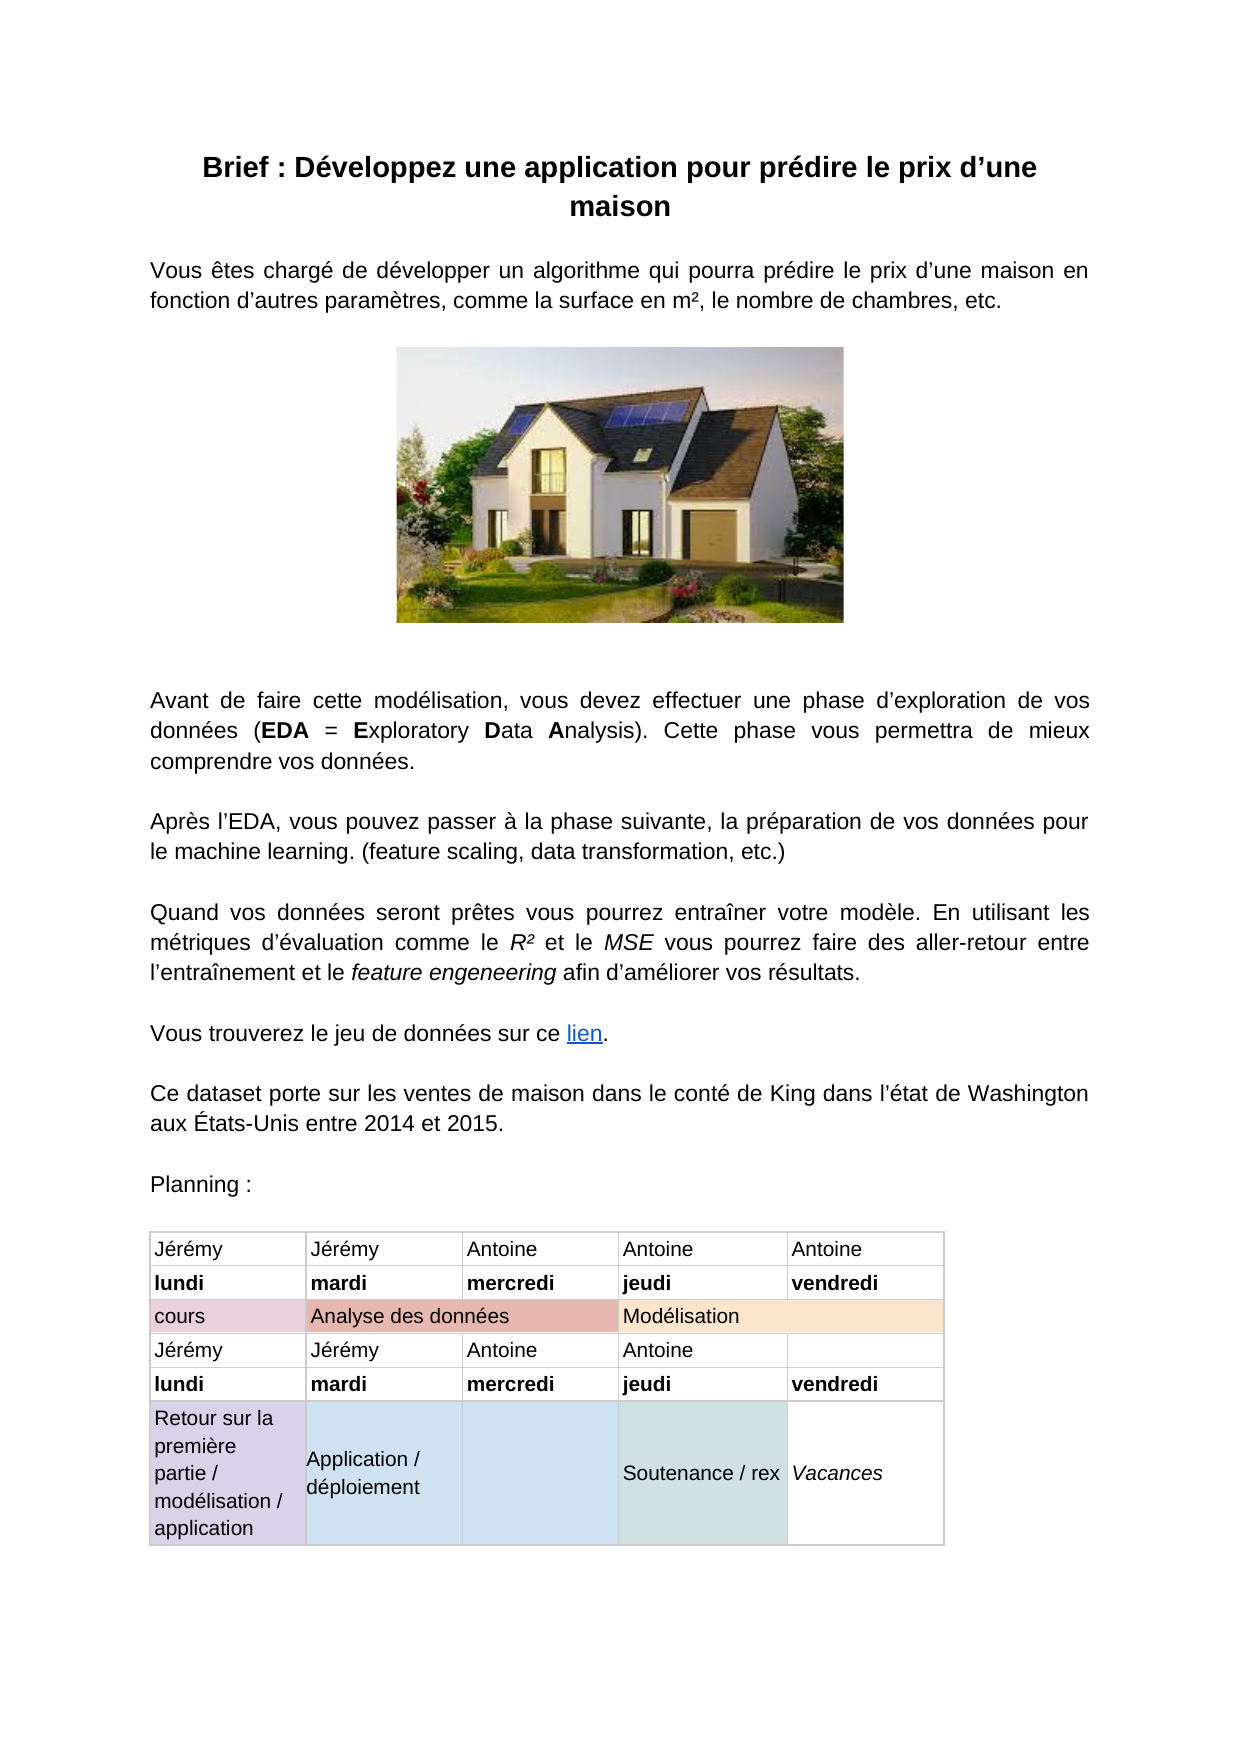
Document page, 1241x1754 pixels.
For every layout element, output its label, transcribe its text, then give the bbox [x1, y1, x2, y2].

table_cell Antoine [619, 1334, 787, 1366]
table_header Jérémy [151, 1233, 305, 1265]
table_cell mercredi [463, 1266, 618, 1299]
table_header Antoine [619, 1233, 787, 1265]
table_cell Analyse des données [307, 1300, 618, 1332]
table_cell cours [151, 1300, 305, 1332]
table_cell jeudi [619, 1368, 787, 1400]
table_cell vendredi [788, 1266, 943, 1299]
table_cell [463, 1402, 618, 1544]
table_cell Jérémy [307, 1334, 462, 1366]
table_cell Antoine [463, 1334, 618, 1366]
table_cell Jérémy [151, 1334, 305, 1366]
table_cell jeudi [619, 1266, 787, 1299]
table_header Antoine [463, 1233, 618, 1265]
text Ce dataset porte sur les ventes de maison dans le conté de King dans l’état de Washington aux États-Unis entre 2014 et 2015. [150, 1080, 1090, 1136]
table_cell lundi [151, 1266, 305, 1299]
table_cell Retour sur la première partie / modélisation / application [151, 1402, 305, 1544]
table_cell mardi [307, 1266, 462, 1299]
table_cell mercredi [463, 1368, 618, 1400]
text Planning : [150, 1171, 1090, 1197]
text Après l’EDA, vous pouvez passer à la phase suivante, la préparation de vos données pour le machine learning. (feature scaling, data transformation, etc.) [150, 808, 1090, 864]
table_cell vendredi [788, 1368, 943, 1400]
text Brief : Développez une application pour prédire le prix d’une maison [150, 150, 1090, 222]
table_cell [788, 1334, 943, 1366]
table_cell Application / déploiement [307, 1402, 462, 1544]
text Avant de faire cette modélisation, vous devez effectuer une phase d’exploration de vos données (EDA = Exploratory Data Analysis). Cette phase vous permettra de mieux comprendre vos données. [150, 687, 1090, 774]
table_cell Soutenance / rex [619, 1402, 787, 1544]
table_cell Vacances [788, 1402, 943, 1544]
table_cell mardi [307, 1368, 462, 1400]
text Vous êtes chargé de développer un algorithme qui pourra prédire le prix d’une maison en fonction d’autres paramètres, comme la surface en m², le nombre de chambres, etc. [150, 257, 1090, 314]
table_cell lundi [151, 1368, 305, 1400]
table_header Jérémy [307, 1233, 462, 1265]
text Quand vos données seront prêtes vous pourrez entraîner votre modèle. En utilisant les métriques d’évaluation comme le R² et le MSE vous pourrez faire des aller-retour entre l’entraînement et le feature engeneering afin d’améliorer vos résultats. [150, 899, 1090, 985]
picture [396, 347, 844, 623]
text Vous trouverez le jeu de données sur ce lien. [150, 1019, 1090, 1046]
table_cell Modélisation [619, 1300, 943, 1332]
table_header Antoine [788, 1233, 943, 1265]
